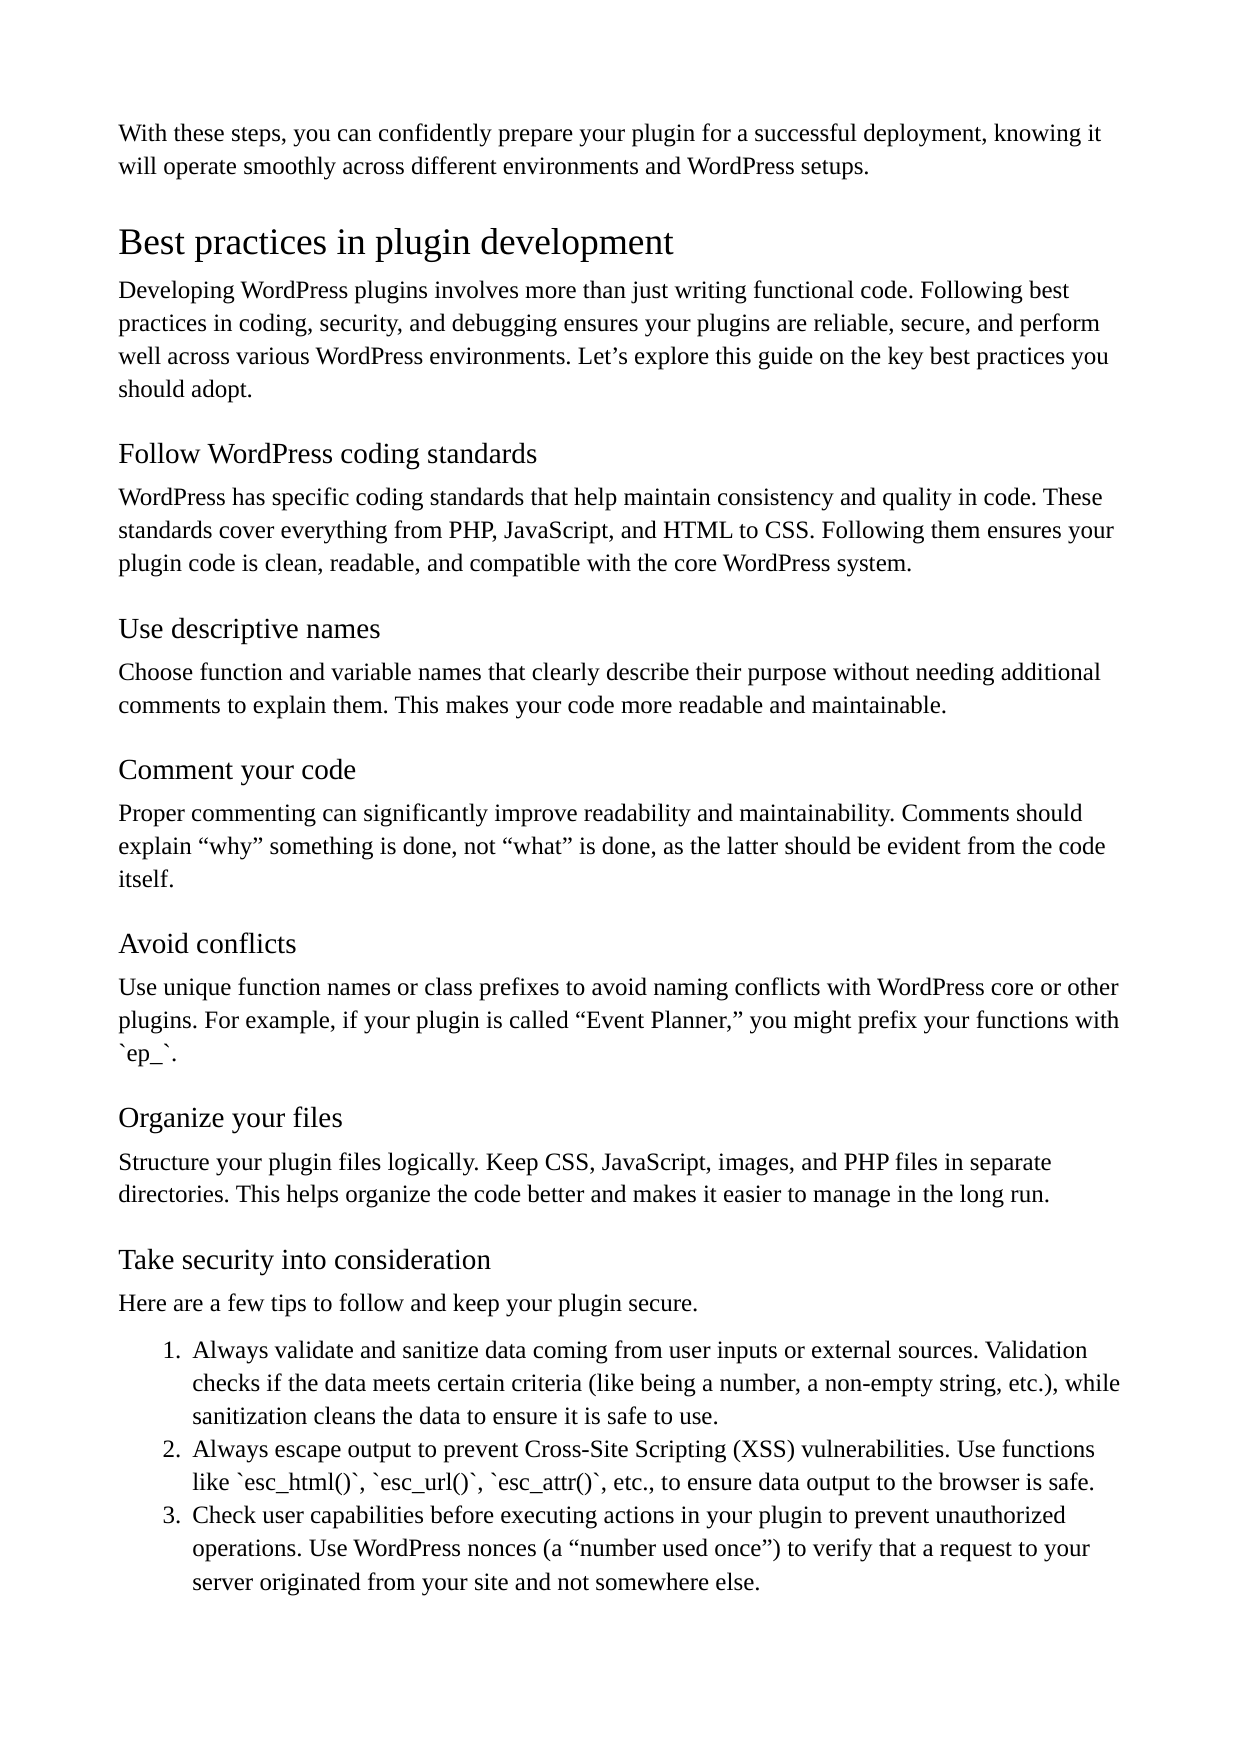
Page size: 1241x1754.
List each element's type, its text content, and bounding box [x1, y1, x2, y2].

list Always escape output to prevent Cross-Site Scripting (XSS) vulnerabilities. Use functions like `esc_html()`, `esc_url()`, `esc_attr()`, etc., to ensure data output to the browser is safe. [162, 1434, 1122, 1496]
list Check user capabilities before executing actions in your plugin to prevent unauthorized operations. Use WordPress nonces (a “number used once”) to verify that a request to your server originated from your site and not somewhere else. [162, 1501, 1122, 1595]
subtitle Avoid conflicts [118, 926, 1122, 960]
subtitle Use descriptive names [118, 611, 1122, 644]
text Structure your plugin files logically. Keep CSS, JavaScript, images, and PHP files in separate directories. This helps organize the code better and makes it easier to manage in the long run. [118, 1147, 1122, 1208]
subtitle Take security into consideration [118, 1242, 1122, 1275]
subtitle Follow WordPress coding standards [118, 436, 1122, 470]
subtitle Organize your files [118, 1101, 1122, 1134]
text With these steps, you can confidently prepare your plugin for a successful deployment, knowing it will operate smoothly across different environments and WordPress setups. [118, 118, 1122, 180]
list Always validate and sanitize data coming from user inputs or external sources. Validation checks if the data meets certain criteria (like being a number, a non-empty string, etc.), while sanitization cleans the data to ensure it is safe to use. [162, 1335, 1122, 1430]
subtitle Best practices in plugin development [118, 219, 1122, 263]
text Proper commenting can significantly improve readability and maintainability. Comments should explain “why” something is done, not “what” is done, as the latter should be evident from the code itself. [118, 798, 1122, 893]
text Here are a few tips to follow and keep your plugin secure. [118, 1288, 1122, 1317]
text Choose function and variable names that clearly describe their purpose without needing additional comments to explain them. This makes your code more readable and maintainable. [118, 657, 1122, 718]
text Developing WordPress plugins involves more than just writing functional code. Following best practices in coding, security, and debugging ensures your plugins are reliable, secure, and perform well across various WordPress environments. Let’s explore this guide on the key best practices you should adopt. [118, 275, 1122, 403]
text WordPress has specific coding standards that help maintain consistency and quality in code. These standards cover everything from PHP, JavaScript, and HTML to CSS. Following them ensures your plugin code is clean, readable, and compatible with the core WordPress system. [118, 482, 1122, 577]
subtitle Comment your code [118, 752, 1122, 786]
text Use unique function names or class prefixes to avoid naming conflicts with WordPress core or other plugins. For example, if your plugin is called “Event Planner,” you might prefix your functions with `ep_`. [118, 972, 1122, 1067]
